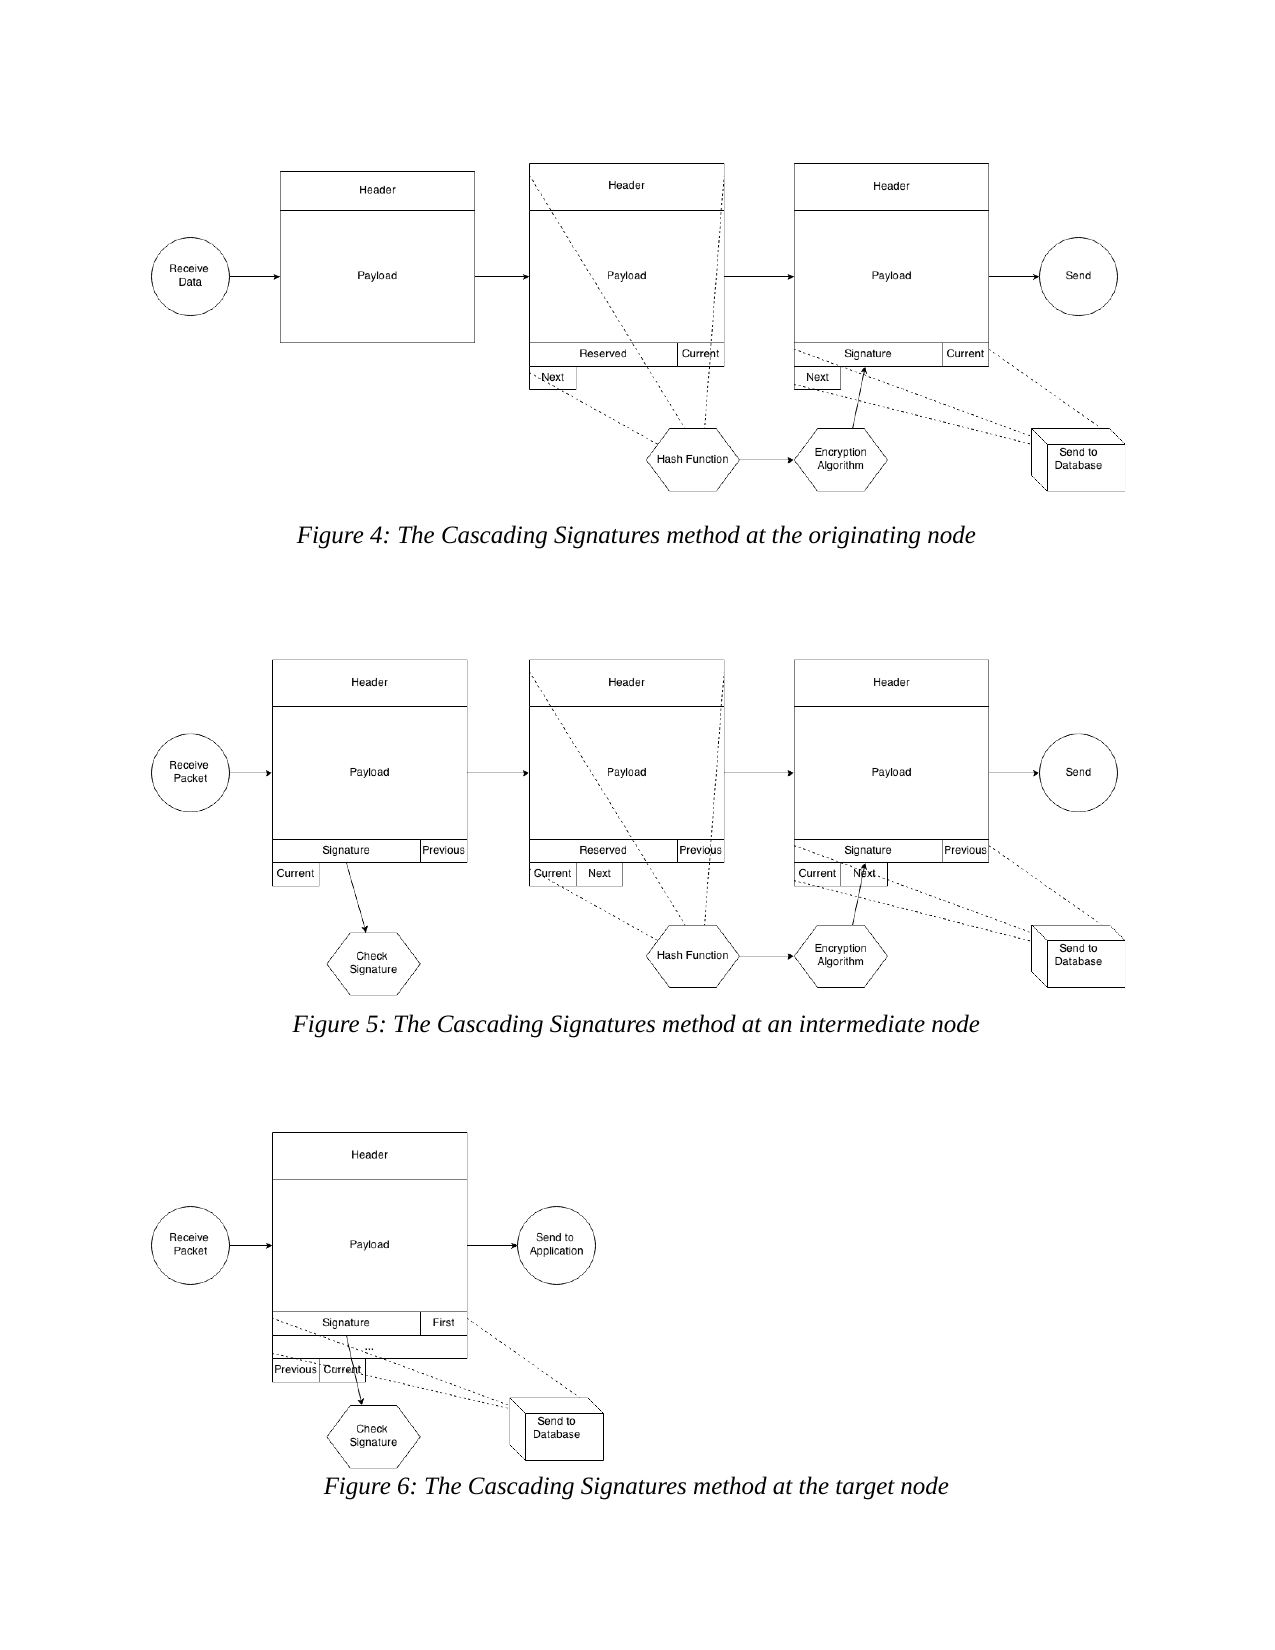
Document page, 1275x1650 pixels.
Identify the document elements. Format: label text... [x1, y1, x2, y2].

text Figure 5: The Cascading Signatures method at an intermediate node [150, 1010, 1125, 1038]
picture [150, 624, 1126, 1010]
text Figure 6: The Cascading Signatures method at the target node [150, 1472, 1125, 1500]
picture [150, 162, 1126, 520]
picture [150, 1101, 1126, 1472]
text Figure 4: The Cascading Signatures method at the originating node [150, 520, 1125, 548]
